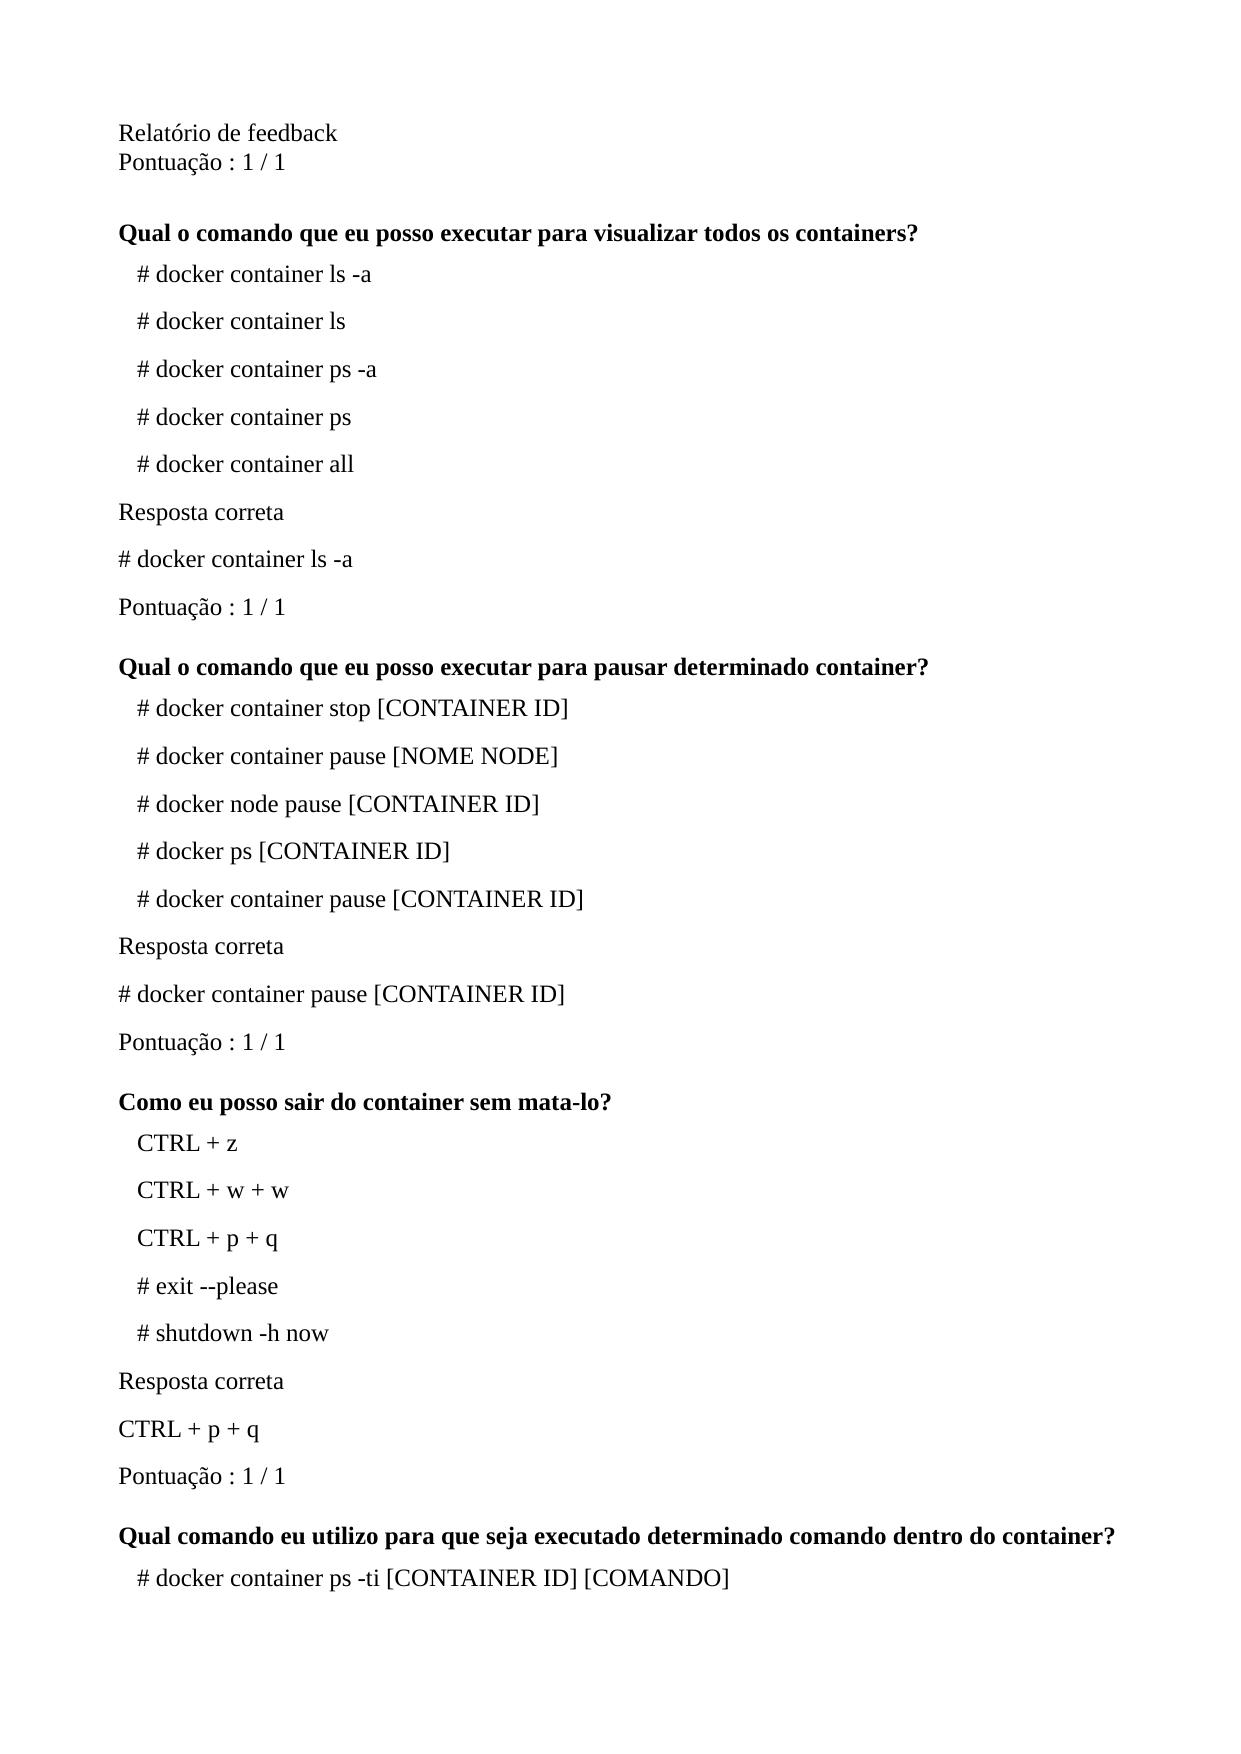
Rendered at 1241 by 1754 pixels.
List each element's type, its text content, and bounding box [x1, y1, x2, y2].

text CTRL + z [118, 1128, 1122, 1157]
text # shutdown -h now [118, 1318, 1122, 1347]
text # docker container ls -a [118, 259, 1122, 288]
text CTRL + p + q [118, 1223, 1122, 1252]
text # docker container all [118, 449, 1122, 478]
text Pontuação : 1 / 1 [118, 1027, 1122, 1055]
text # docker container stop [CONTAINER ID] [118, 693, 1122, 722]
subtitle Qual o comando que eu posso executar para visualizar todos os containers? [118, 218, 1122, 246]
text Pontuação : 1 / 1 [118, 147, 1122, 176]
text # docker container ps -a [118, 354, 1122, 383]
subtitle Qual comando eu utilizo para que seja executado determinado comando dentro do container? [118, 1521, 1122, 1550]
text Relatório de feedback [118, 118, 1122, 147]
text CTRL + p + q [118, 1414, 1122, 1442]
text # docker container ls -a [118, 544, 1122, 573]
text # docker container ls [118, 306, 1122, 335]
text Pontuação : 1 / 1 [118, 592, 1122, 621]
text Resposta correta [118, 497, 1122, 526]
text # docker ps [CONTAINER ID] [118, 836, 1122, 865]
text # docker container ps [118, 402, 1122, 430]
text CTRL + w + w [118, 1176, 1122, 1204]
text # docker container ps -ti [CONTAINER ID] [COMANDO] [118, 1563, 1122, 1591]
text # docker container pause [NOME NODE] [118, 741, 1122, 770]
subtitle Como eu posso sair do container sem mata-lo? [118, 1087, 1122, 1116]
text # exit --please [118, 1271, 1122, 1299]
text # docker container pause [CONTAINER ID] [118, 979, 1122, 1008]
text Resposta correta [118, 931, 1122, 960]
subtitle Qual o comando que eu posso executar para pausar determinado container? [118, 652, 1122, 681]
text # docker container pause [CONTAINER ID] [118, 884, 1122, 913]
text Pontuação : 1 / 1 [118, 1461, 1122, 1490]
text # docker node pause [CONTAINER ID] [118, 789, 1122, 817]
text Resposta correta [118, 1366, 1122, 1395]
